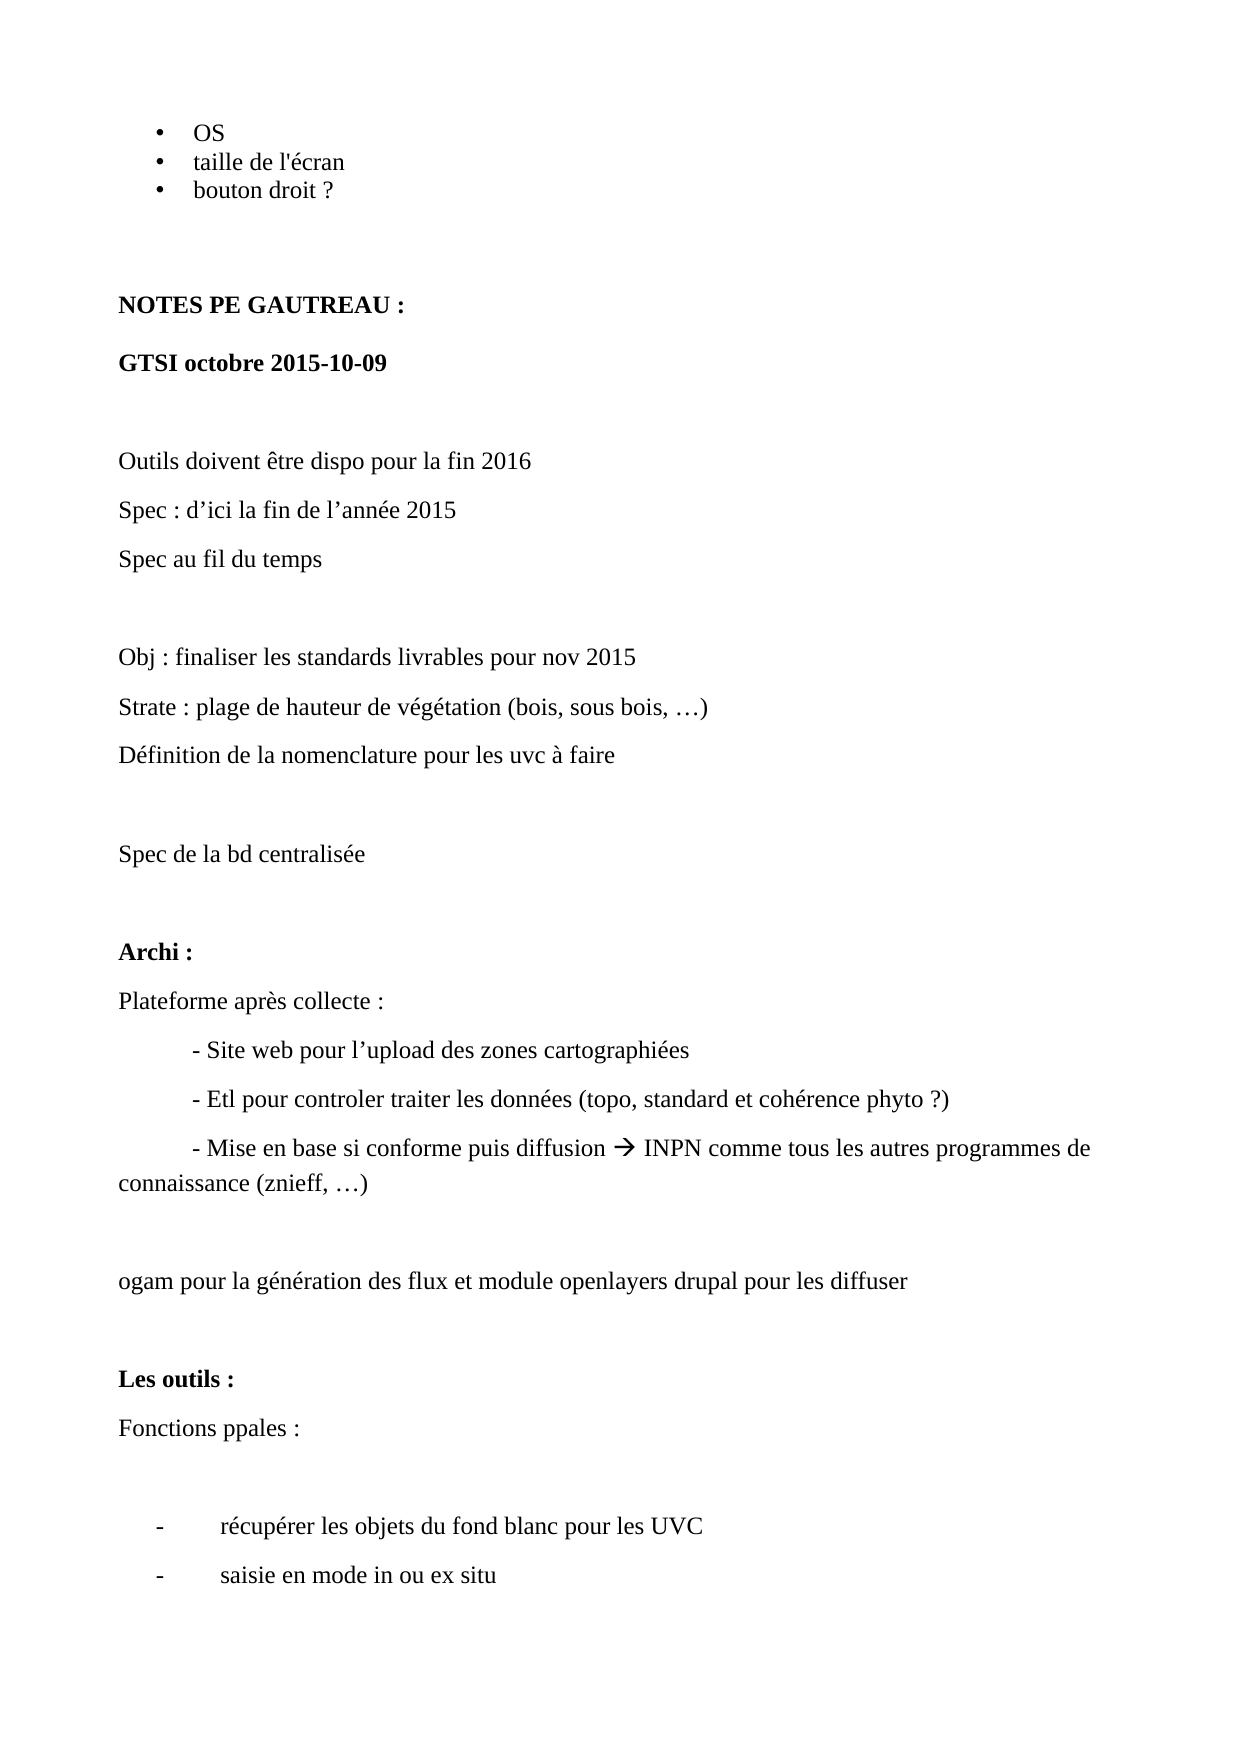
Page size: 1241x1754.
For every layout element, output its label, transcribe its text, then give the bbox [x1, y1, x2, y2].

text - Mise en base si conforme puis diffusion à INPN comme tous les autres programmes de connaissance (znieff, …) [118, 1133, 1122, 1196]
text Les outils : [118, 1364, 1122, 1393]
text Spec : d’ici la fin de l’année 2015 [118, 495, 1122, 524]
text Plateforme après collecte : [118, 986, 1122, 1015]
text GTSI octobre 2015-10-09 [118, 348, 1122, 377]
text ogam pour la génération des flux et module openlayers drupal pour les diffuser [118, 1266, 1122, 1294]
text Définition de la nomenclature pour les uvc à faire [118, 741, 1122, 769]
text - Site web pour l’upload des zones cartographiées [118, 1035, 1122, 1064]
list taille de l'écran [156, 147, 1122, 176]
text Outils doivent être dispo pour la fin 2016 [118, 446, 1122, 475]
text Fonctions ppales : [118, 1413, 1122, 1442]
list OS [156, 118, 1122, 147]
text Spec au fil du temps [118, 544, 1122, 573]
text NOTES PE GAUTREAU : [118, 291, 1122, 319]
list bouton droit ? [156, 176, 1122, 204]
text Spec de la bd centralisée [118, 839, 1122, 867]
text Strate : plage de hauteur de végétation (bois, sous bois, …) [118, 692, 1122, 720]
text - récupérer les objets du fond blanc pour les UVC [156, 1511, 1122, 1540]
text - Etl pour controler traiter les données (topo, standard et cohérence phyto ?) [118, 1084, 1122, 1113]
text - saisie en mode in ou ex situ [156, 1560, 1122, 1589]
text Obj : finaliser les standards livrables pour nov 2015 [118, 642, 1122, 671]
text Archi : [118, 937, 1122, 966]
